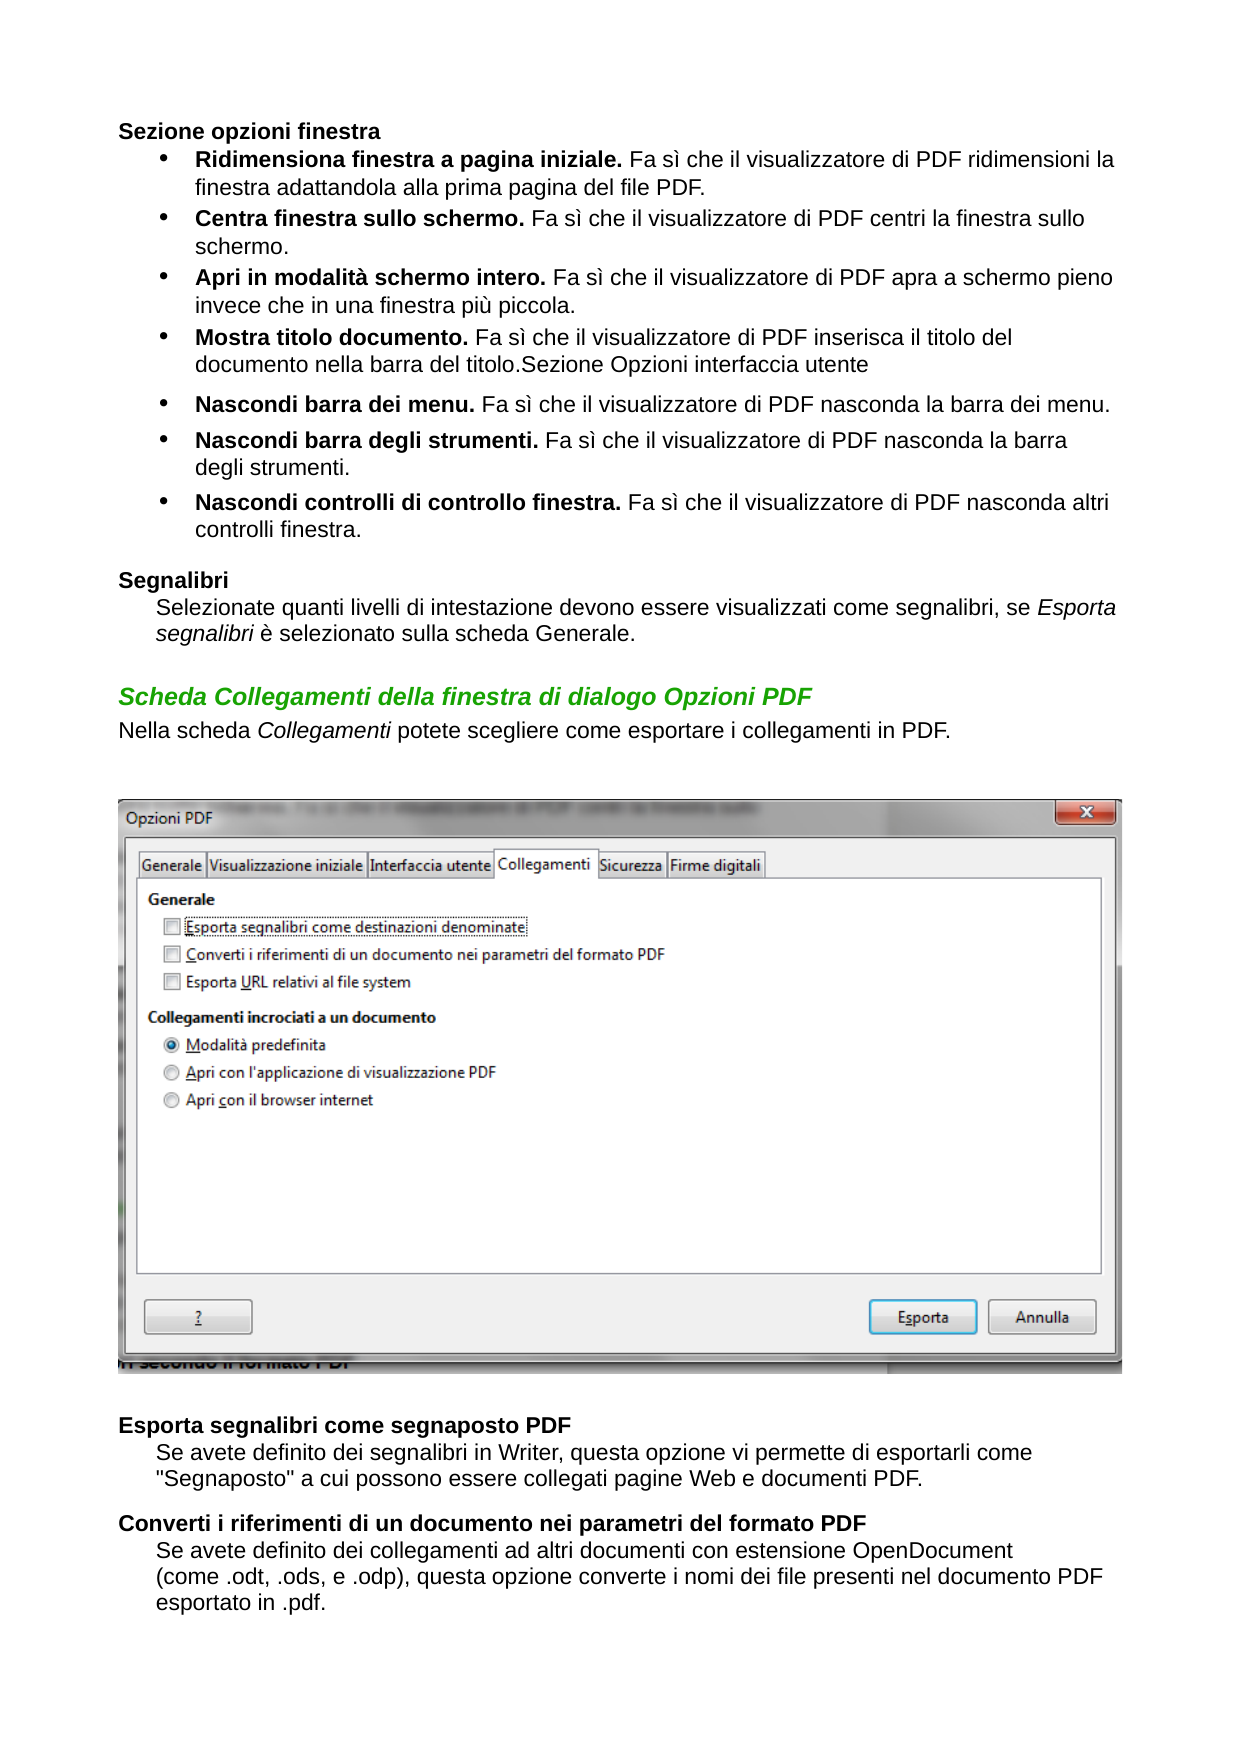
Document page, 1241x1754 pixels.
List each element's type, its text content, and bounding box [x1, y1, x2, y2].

subtitle Scheda Collegamenti della finestra di dialogo Opzioni PDF [118, 682, 1122, 711]
list Ridimensiona finestra a pagina iniziale. Fa sì che il visualizzatore di PDF ridimensioni la finestra adattandola alla prima pagina del file PDF. [156, 144, 1122, 200]
list Centra finestra sullo schermo. Fa sì che il visualizzatore di PDF centri la finestra sullo schermo. [156, 203, 1122, 259]
picture [118, 799, 1123, 1374]
text Segnalibri [118, 567, 1122, 593]
list Apri in modalità schermo intero. Fa sì che il visualizzatore di PDF apra a schermo pieno invece che in una finestra più piccola. [156, 263, 1122, 318]
text Sezione opzioni finestra [118, 118, 1122, 144]
text Selezionate quanti livelli di intestazione devono essere visualizzati come segnalibri, se Esporta segnalibri è selezionato sulla scheda Generale. [156, 593, 1122, 646]
list Nascondi barra degli strumenti. Fa sì che il visualizzatore di PDF nasconda la barra degli strumenti. [156, 425, 1122, 481]
text Se avete definito dei segnalibri in Writer, questa opzione vi permette di esportarli come "Segnaposto" a cui possono essere collegati pagine Web e documenti PDF. [156, 1439, 1122, 1491]
list Mostra titolo documento. Fa sì che il visualizzatore di PDF inserisca il titolo del documento nella barra del titolo.Sezione Opzioni interfaccia utente [156, 322, 1122, 377]
list Nascondi controlli di controllo finestra. Fa sì che il visualizzatore di PDF nasconda altri controlli finestra. [156, 487, 1122, 542]
text Nella scheda Collegamenti potete scegliere come esportare i collegamenti in PDF. [118, 717, 1122, 743]
text Esporta segnalibri come segnaposto PDF [118, 1412, 1122, 1439]
list Nascondi barra dei menu. Fa sì che il visualizzatore di PDF nasconda la barra dei menu. [156, 389, 1122, 419]
text Se avete definito dei collegamenti ad altri documenti con estensione OpenDocument (come .odt, .ods, e .odp), questa opzione converte i nomi dei file presenti nel documento PDF esportato in .pdf. [156, 1537, 1122, 1616]
text Converti i riferimenti di un documento nei parametri del formato PDF [118, 1510, 1122, 1537]
